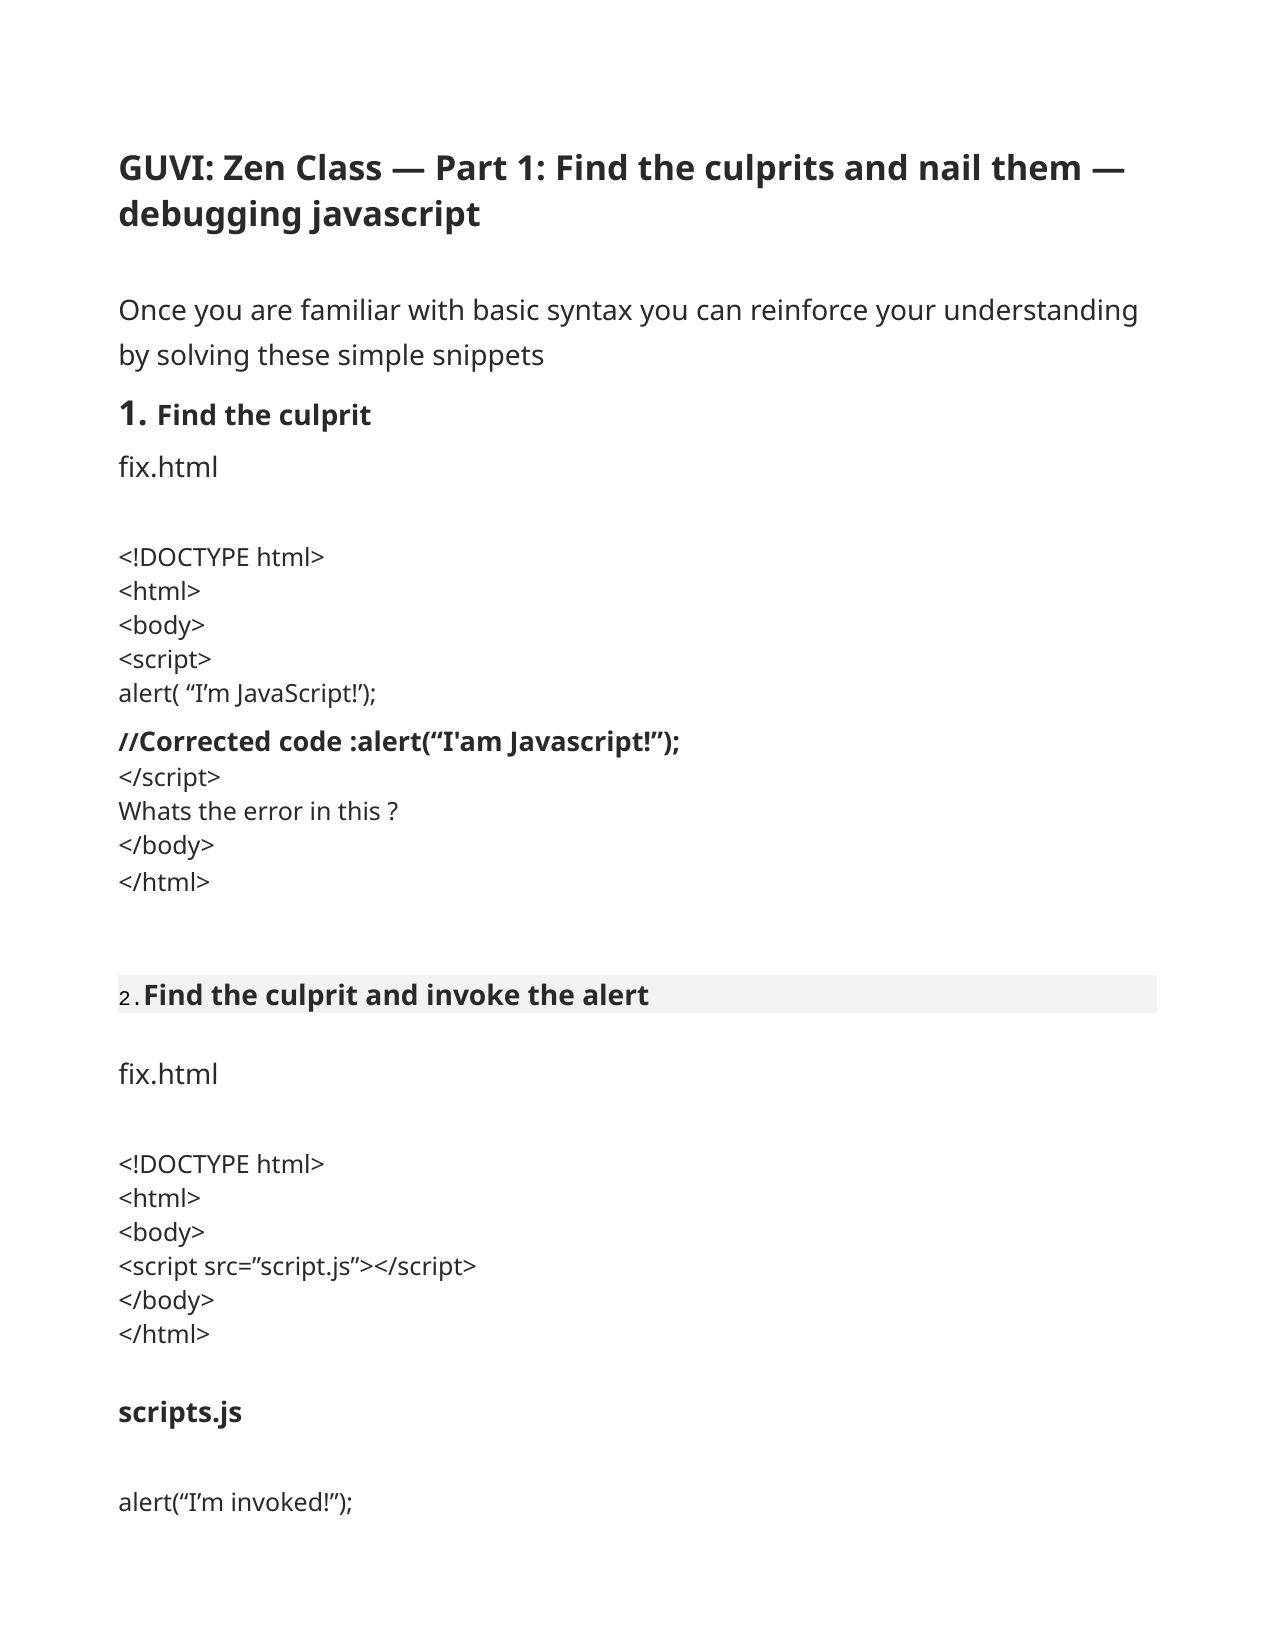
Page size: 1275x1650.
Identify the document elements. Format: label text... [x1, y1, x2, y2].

subtitle GUVI: Zen Class — Part 1: Find the culprits and nail them — debugging javascript [118, 143, 1157, 237]
text fix.html [118, 448, 1157, 486]
text scripts.js [118, 1392, 1157, 1431]
text <!DOCTYPE html> <html> <body> <script> alert( “I’m JavaScript!’); [118, 540, 1157, 710]
text 1. Find the culprit [118, 388, 1157, 435]
text 2.Find the culprit and invoke the alert [118, 975, 1157, 1013]
text <!DOCTYPE html> <html> <body> <script src=”script.js”></script> </body> </html> [118, 1147, 1157, 1380]
text Once you are familiar with basic syntax you can reinforce your understanding by solving these simple snippets [118, 291, 1157, 376]
text //Corrected code :alert(“I'am Javascript!”); </script> Whats the error in this ? </body> </html> [118, 723, 1157, 900]
text alert(“I’m invoked!”); [118, 1484, 1157, 1518]
text fix.html [118, 1054, 1157, 1093]
